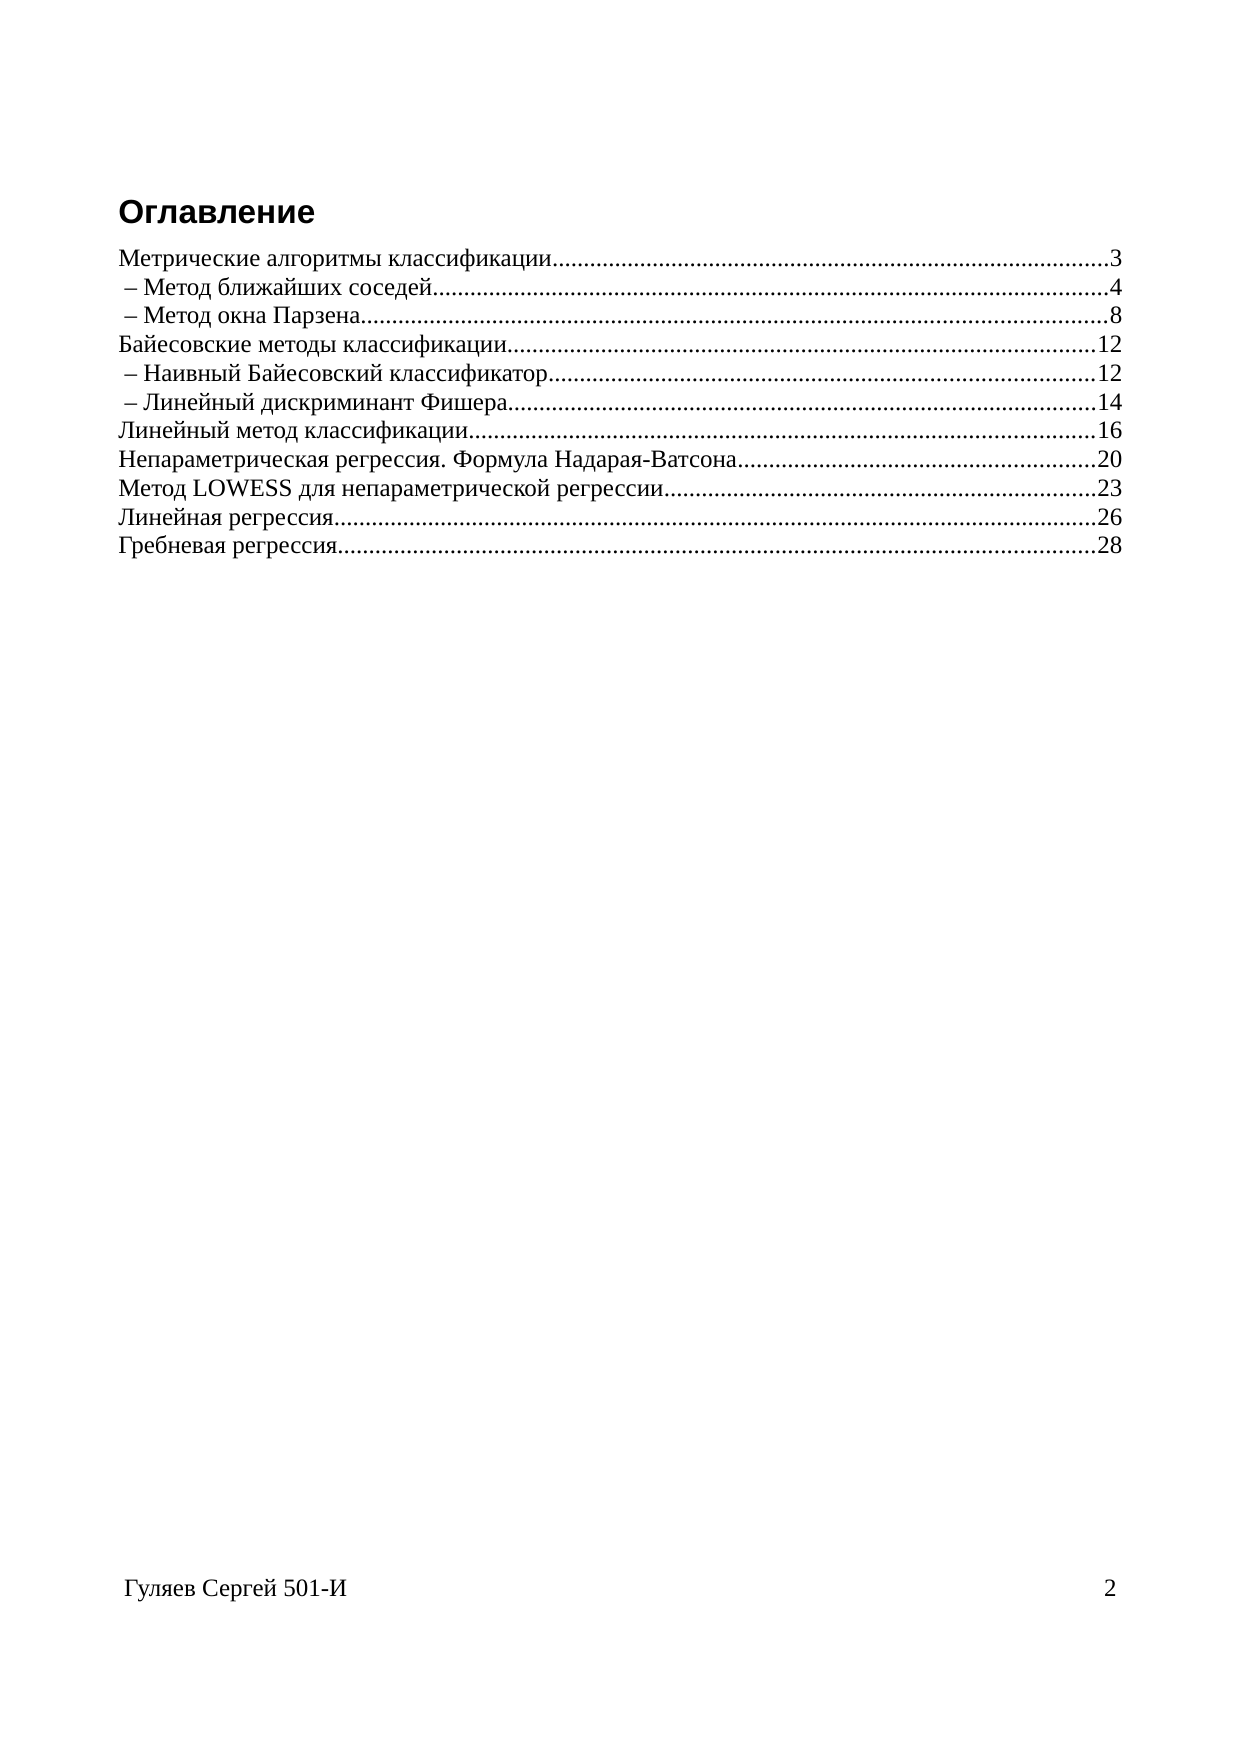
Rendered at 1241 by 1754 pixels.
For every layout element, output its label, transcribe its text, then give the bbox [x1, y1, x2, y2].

text Метод LOWESS для непараметрической регрессии 23 [118, 473, 1122, 502]
subtitle Оглавление [118, 192, 1122, 231]
text – Метод окна Парзена 8 [118, 301, 1122, 329]
text – Наивный Байесовский классификатор 12 [118, 358, 1122, 387]
text Гребневая регрессия 28 [118, 531, 1122, 559]
text Линейный метод классификации 16 [118, 416, 1122, 444]
text – Метод ближайших соседей 4 [118, 272, 1122, 301]
text Линейная регрессия 26 [118, 502, 1122, 531]
text – Линейный дискриминант Фишера 14 [118, 387, 1122, 416]
text Метрические алгоритмы классификации 3 [118, 243, 1122, 272]
text Непараметрическая регрессия. Формула Надарая-Ватсона 20 [118, 444, 1122, 473]
text Байесовские методы классификации 12 [118, 329, 1122, 358]
